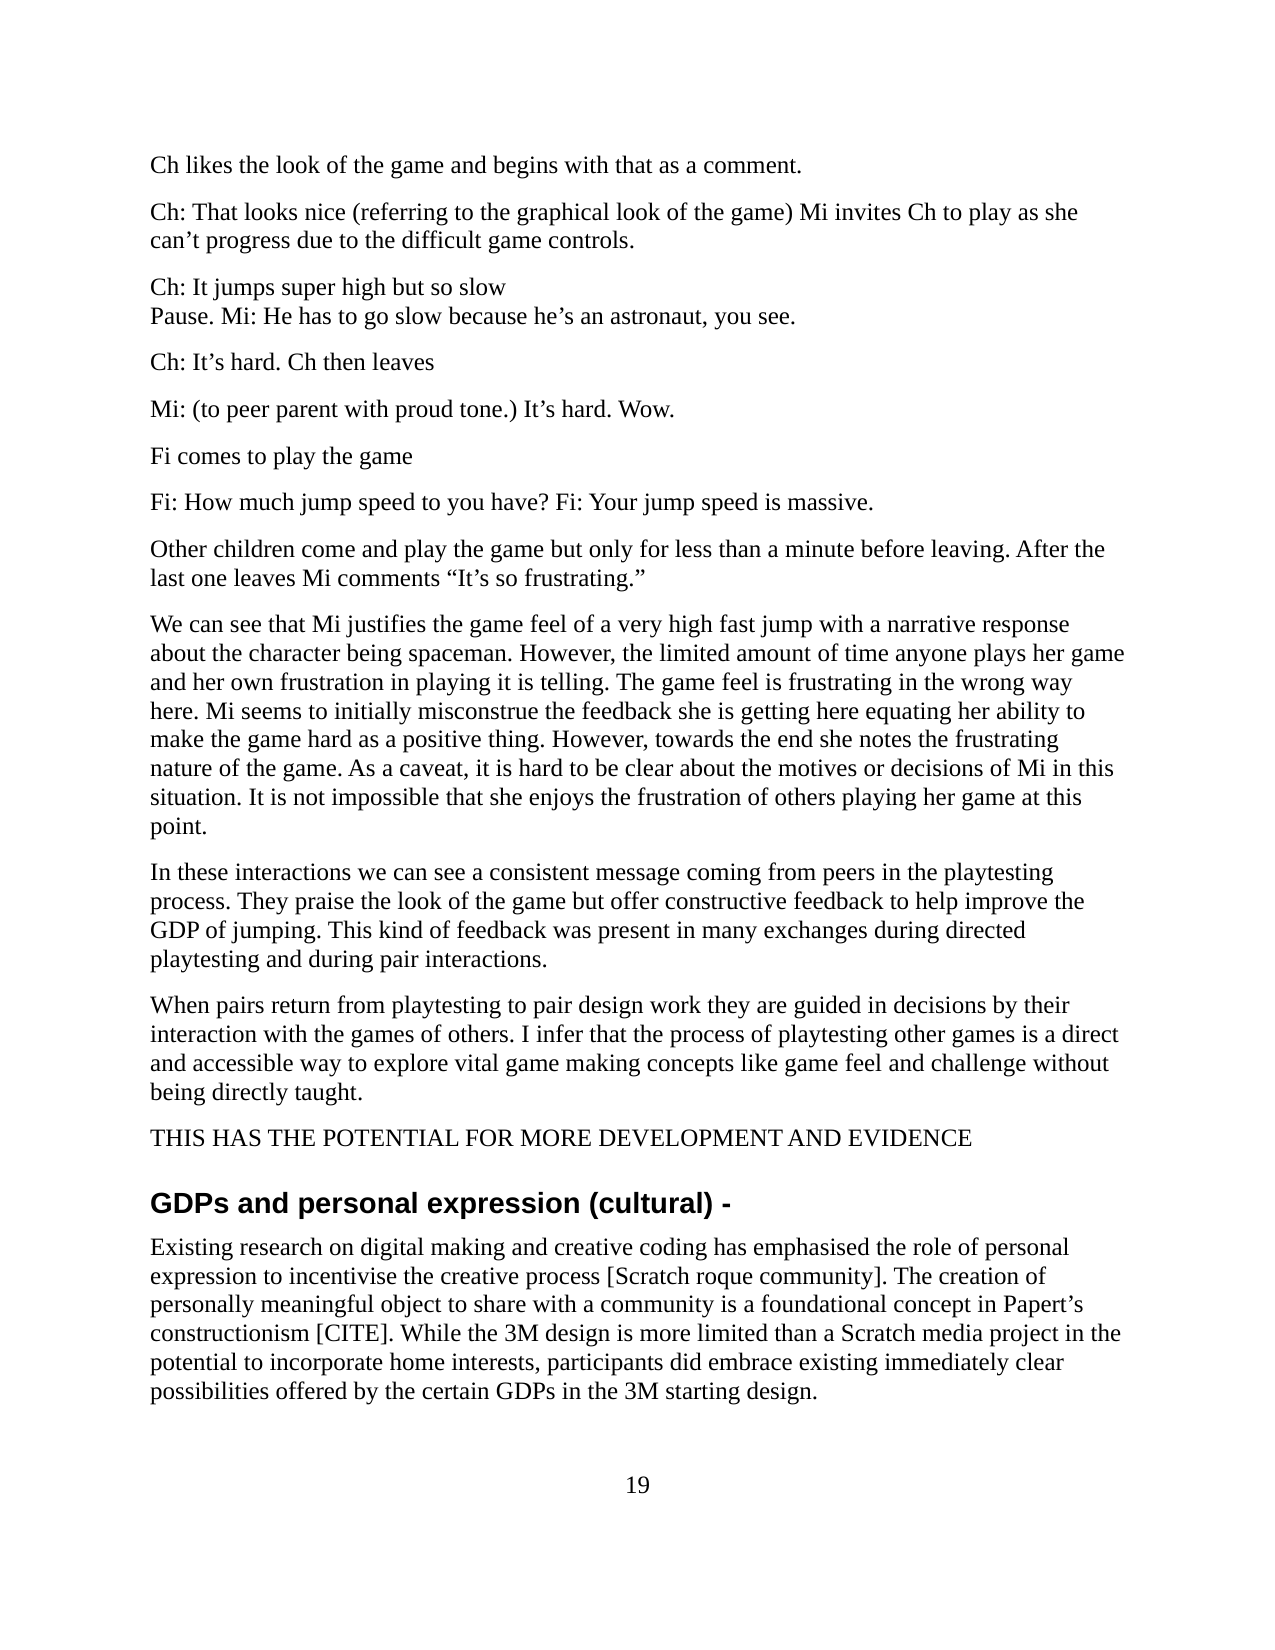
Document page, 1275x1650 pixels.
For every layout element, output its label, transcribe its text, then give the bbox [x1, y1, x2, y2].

text Mi: (to peer parent with proud tone.) It’s hard. Wow. [150, 394, 1125, 423]
text Ch: It’s hard. Ch then leaves [150, 347, 1125, 376]
text Ch likes the look of the game and begins with that as a comment. [150, 150, 1125, 179]
text THIS HAS THE POTENTIAL FOR MORE DEVELOPMENT AND EVIDENCE [150, 1123, 1125, 1152]
text Ch: That looks nice (referring to the graphical look of the game) Mi invites Ch to play as she can’t progress due to the difficult game controls. [150, 197, 1125, 254]
text Other children come and play the game but only for less than a minute before leaving. After the last one leaves Mi comments “It’s so frustrating.” [150, 534, 1125, 592]
text Fi: How much jump speed to you have? Fi: Your jump speed is massive. [150, 487, 1125, 516]
text When pairs return from playtesting to pair design work they are guided in decisions by their interaction with the games of others. I infer that the process of playtesting other games is a direct and accessible way to explore vital game making concepts like game feel and challenge without being directly taught. [150, 990, 1125, 1105]
subtitle GDPs and personal expression (cultural) - [150, 1186, 1125, 1219]
text Existing research on digital making and creative coding has emphasised the role of personal expression to incentivise the creative process [Scratch roque community]. The creation of personally meaningful object to share with a community is a foundational concept in Papert’s constructionism [CITE]. While the 3M design is more limited than a Scratch media project in the potential to incorporate home interests, participants did embrace existing immediately clear possibilities offered by the certain GDPs in the 3M starting design. [150, 1232, 1125, 1404]
text Fi comes to play the game [150, 441, 1125, 469]
text Ch: It jumps super high but so slow Pause. Mi: He has to go slow because he’s an astronaut, you see. [150, 272, 1125, 329]
text In these interactions we can see a consistent message coming from peers in the playtesting process. They praise the look of the game but offer constructive feedback to help improve the GDP of jumping. This kind of feedback was present in many exchanges during directed playtesting and during pair interactions. [150, 857, 1125, 972]
text We can see that Mi justifies the game feel of a very high fast jump with a narrative response about the character being spaceman. However, the limited amount of time anyone plays her game and her own frustration in playing it is telling. The game feel is frustrating in the wrong way here. Mi seems to initially misconstrue the feedback she is getting here equating her ability to make the game hard as a positive thing. However, towards the end she notes the frustrating nature of the game. As a caveat, it is hard to be clear about the motives or decisions of Mi in this situation. It is not impossible that she enjoys the frustration of others playing her game at this point. [150, 609, 1125, 839]
